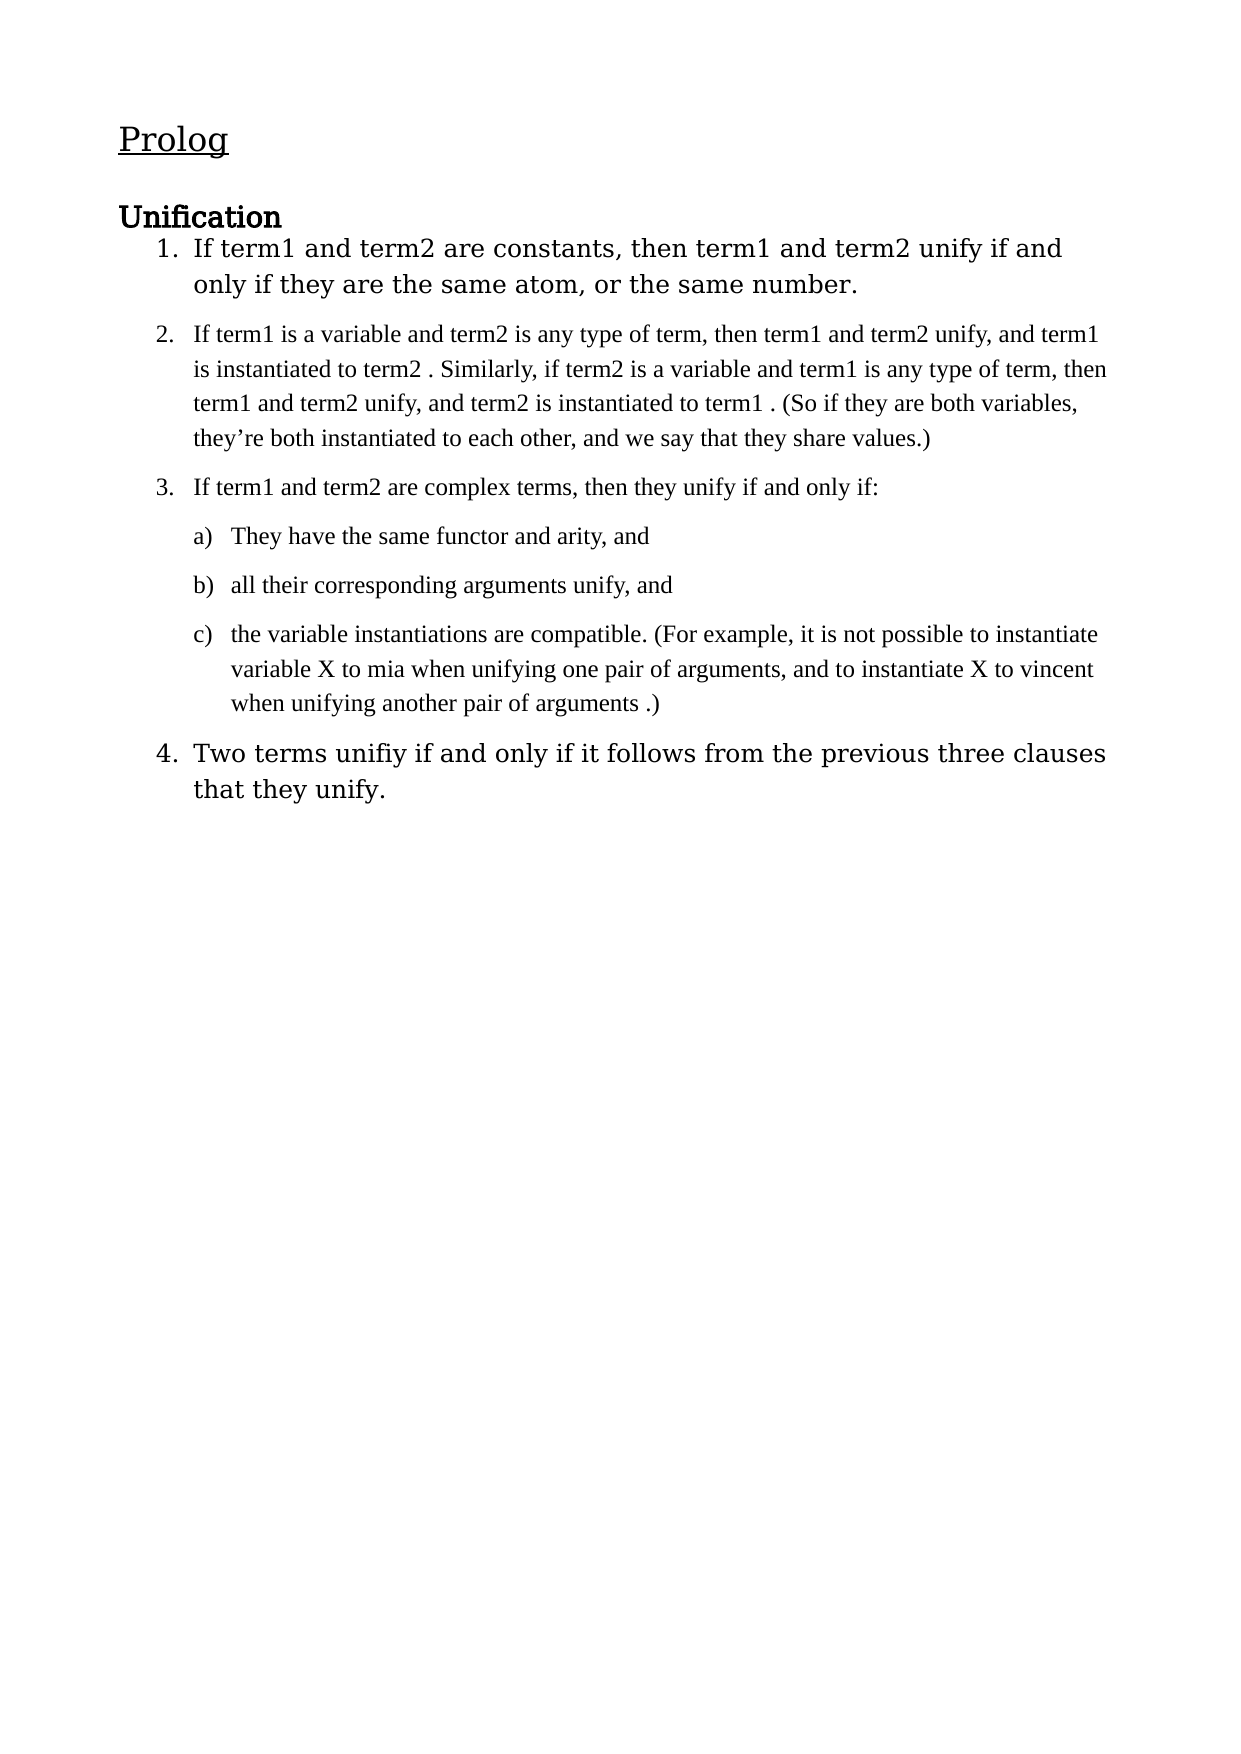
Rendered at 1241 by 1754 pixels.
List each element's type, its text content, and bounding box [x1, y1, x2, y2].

list They have the same functor and arity, and [193, 521, 1122, 550]
list If term1 and term2 are complex terms, then they unify if and only if: [156, 472, 1122, 501]
text Unification [118, 198, 1122, 233]
list If term1 is a variable and term2 is any type of term, then term1 and term2 unify, and term1 is instantiated to term2 . Similarly, if term2 is a variable and term1 is any type of term, then term1 and term2 unify, and term2 is instantiated to term1 . (So if they are both variables, they’re both instantiated to each other, and we say that they share values.) [156, 319, 1122, 452]
list Two terms unifiy if and only if it follows from the previous three clauses that they unify. [156, 737, 1122, 803]
list all their corresponding arguments unify, and [193, 570, 1122, 599]
list the variable instantiations are compatible. (For example, it is not possible to instantiate variable X to mia when unifying one pair of arguments, and to instantiate X to vincent when unifying another pair of arguments .) [193, 619, 1122, 717]
text Prolog [118, 118, 1122, 158]
list If term1 and term2 are constants, then term1 and term2 unify if and only if they are the same atom, or the same number. [156, 233, 1122, 299]
